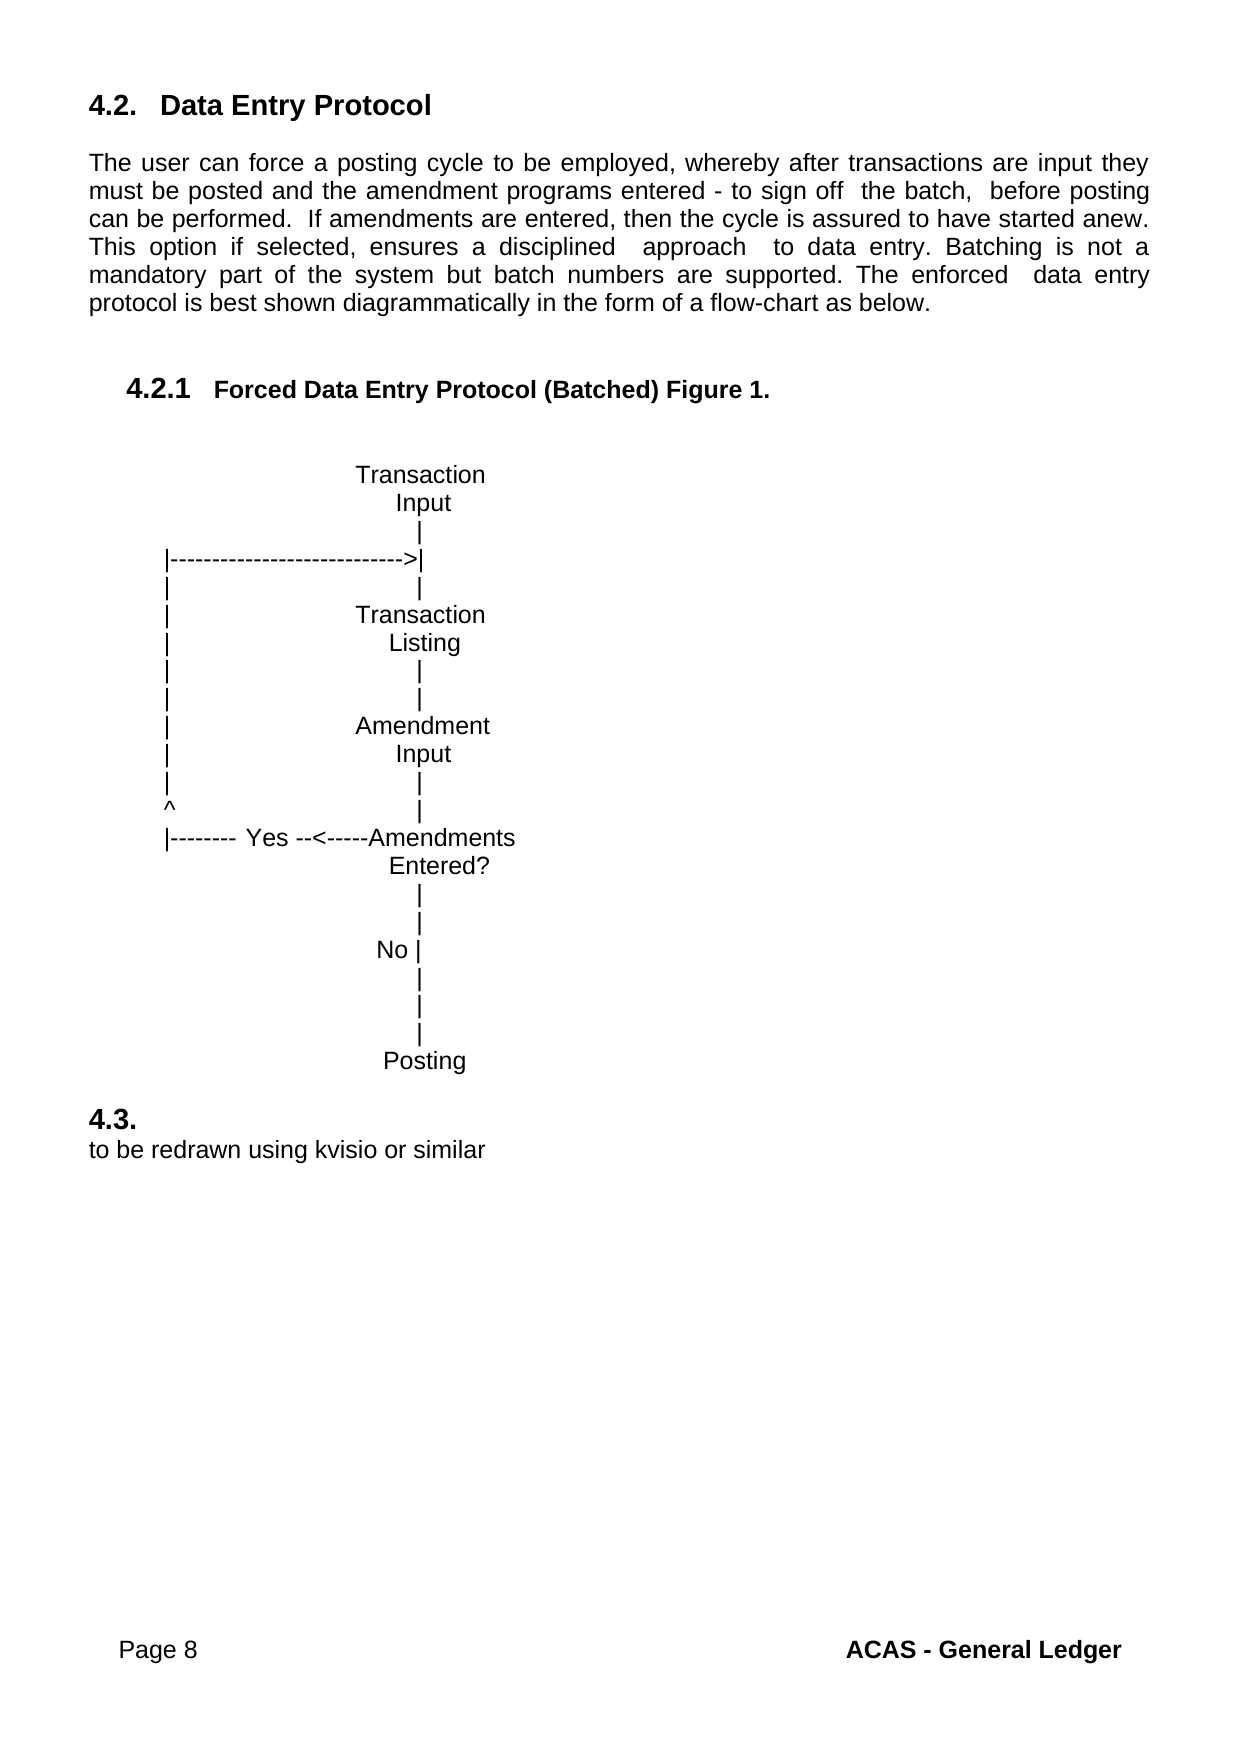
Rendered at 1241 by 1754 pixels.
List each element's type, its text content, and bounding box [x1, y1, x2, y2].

text |---------------------------->| [88, 544, 1152, 572]
text | Transaction [88, 600, 1152, 628]
text Entered? [88, 852, 1152, 879]
text | Amendment [88, 712, 1152, 740]
text The user can force a posting cycle to be employed, whereby after transactions are input they must be posted and the amendment programs entered - to sign off the batch, before posting can be performed. If amendments are entered, then the cycle is assured to have started anew. This option if selected, ensures a disciplined approach to data entry. Batching is not a mandatory part of the system but batch numbers are supported. The enforced data entry protocol is best shown diagrammatically in the form of a flow-chart as below. [88, 149, 1152, 317]
text | [88, 1019, 1152, 1047]
text | | [88, 656, 1152, 684]
text Posting [88, 1047, 1152, 1075]
text |-------- Yes --<-----Amendments [88, 824, 1152, 852]
text | [88, 963, 1152, 991]
text Transaction [88, 461, 1152, 489]
subtitle Forced Data Entry Protocol (Batched) Figure 1. [88, 372, 1152, 405]
text | Listing [88, 628, 1152, 656]
text No | [88, 935, 1152, 963]
subtitle Data Entry Protocol [88, 88, 1152, 121]
text ^ | [88, 796, 1152, 824]
text | [88, 879, 1152, 907]
text | | [88, 684, 1152, 712]
text | [88, 517, 1152, 544]
text to be redrawn using kvisio or similar [88, 1136, 1152, 1163]
text | Input [88, 740, 1152, 768]
text | [88, 991, 1152, 1019]
text | | [88, 768, 1152, 796]
text | | [88, 572, 1152, 600]
text Input [88, 489, 1152, 517]
text | [88, 907, 1152, 935]
